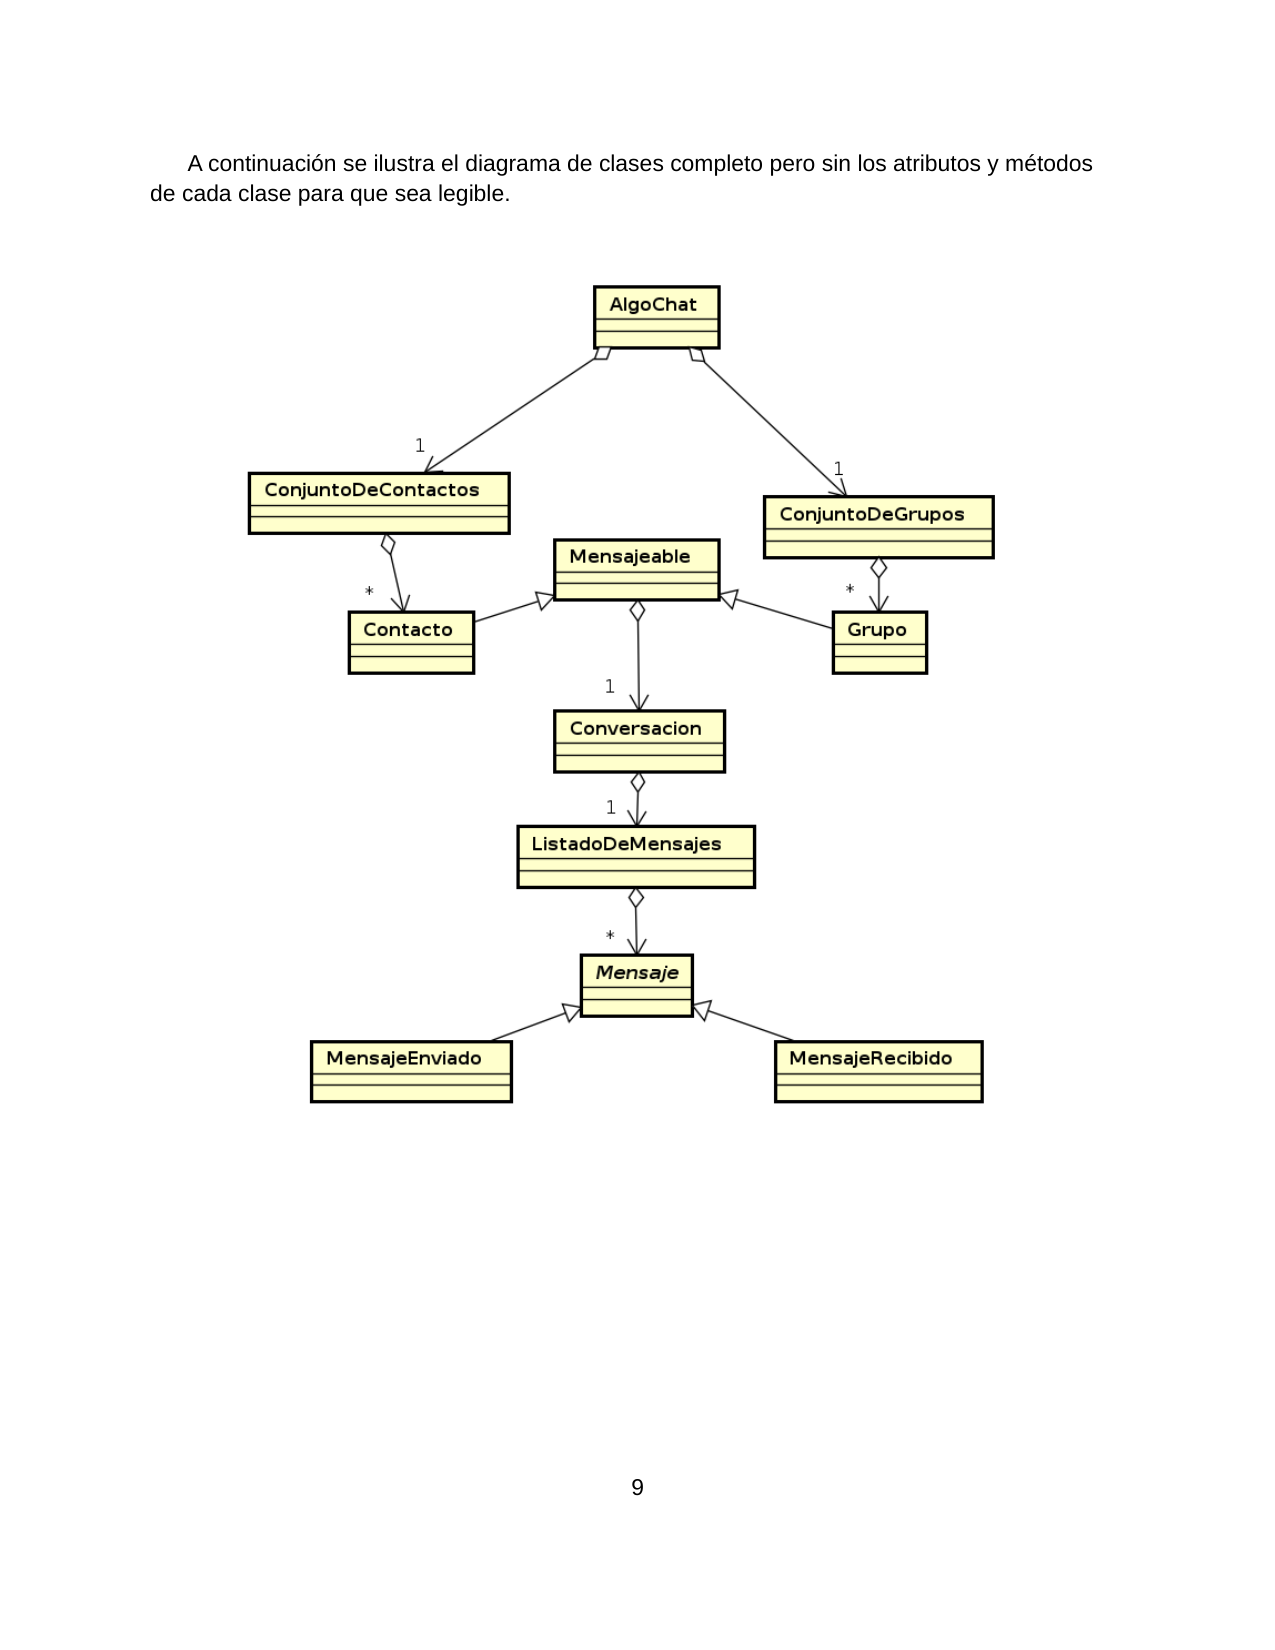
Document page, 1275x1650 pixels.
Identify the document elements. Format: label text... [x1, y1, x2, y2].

picture [246, 270, 1029, 1142]
text A continuación se ilustra el diagrama de clases completo pero sin los atributos y métodos de cada clase para que sea legible. [150, 150, 1125, 207]
